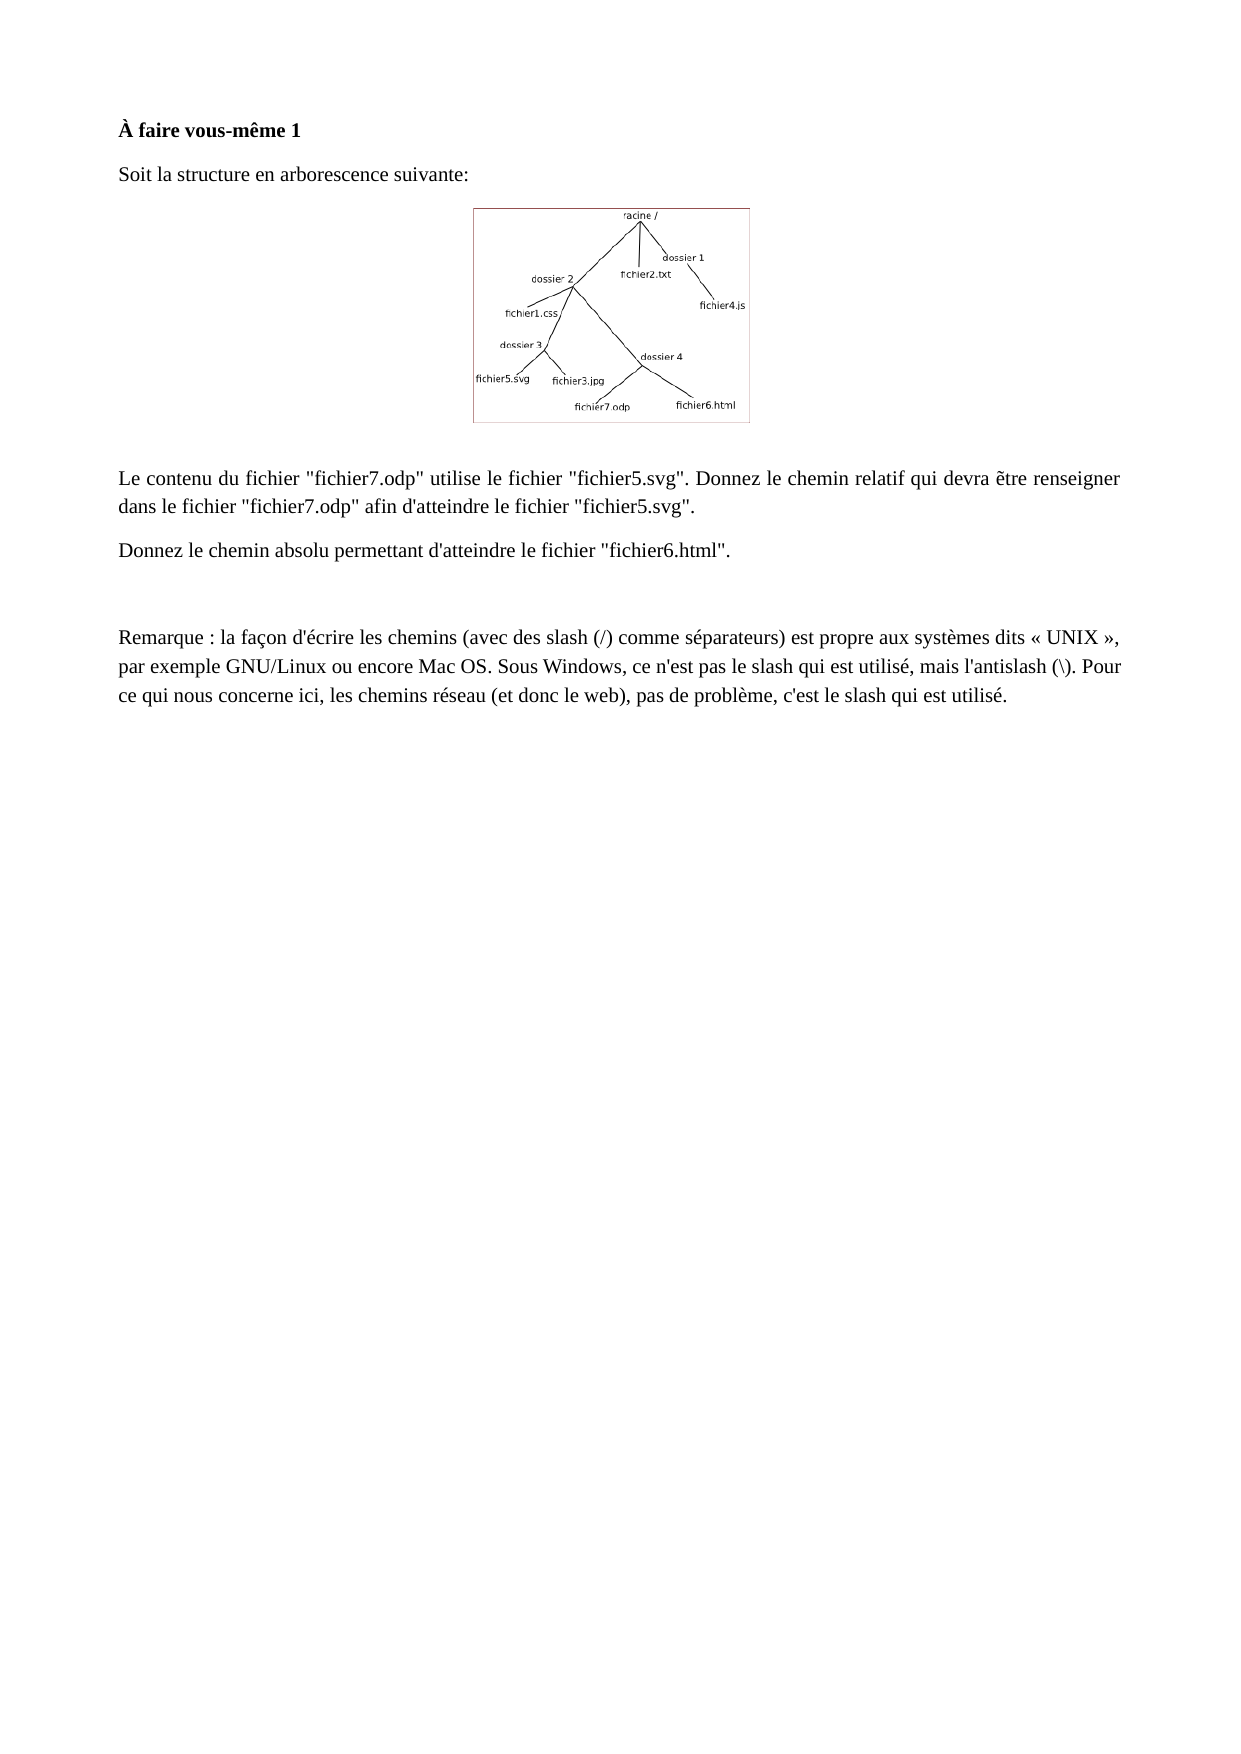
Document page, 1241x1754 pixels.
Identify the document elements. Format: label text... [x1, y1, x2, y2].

text Le contenu du fichier "fichier7.odp" utilise le fichier "fichier5.svg". Donnez le chemin relatif qui devra ẽtre renseigner dans le fichier "fichier7.odp" afin d'atteindre le fichier "fichier5.svg". [118, 466, 1122, 518]
text Soit la structure en arborescence suivante: [118, 162, 1122, 186]
text Donnez le chemin absolu permettant d'atteindre le fichier "fichier6.html". [118, 538, 1122, 562]
text Remarque : la façon d'écrire les chemins (avec des slash (/) comme séparateurs) est propre aux systèmes dits « UNIX », par exemple GNU/Linux ou encore Mac OS. Sous Windows, ce n'est pas le slash qui est utilisé, mais l'antislash (\). Pour ce qui nous concerne ici, les chemins réseau (et donc le web), pas de problème, c'est le slash qui est utilisé. [118, 625, 1122, 707]
picture [473, 208, 750, 423]
text À faire vous-même 1 [118, 118, 1122, 142]
